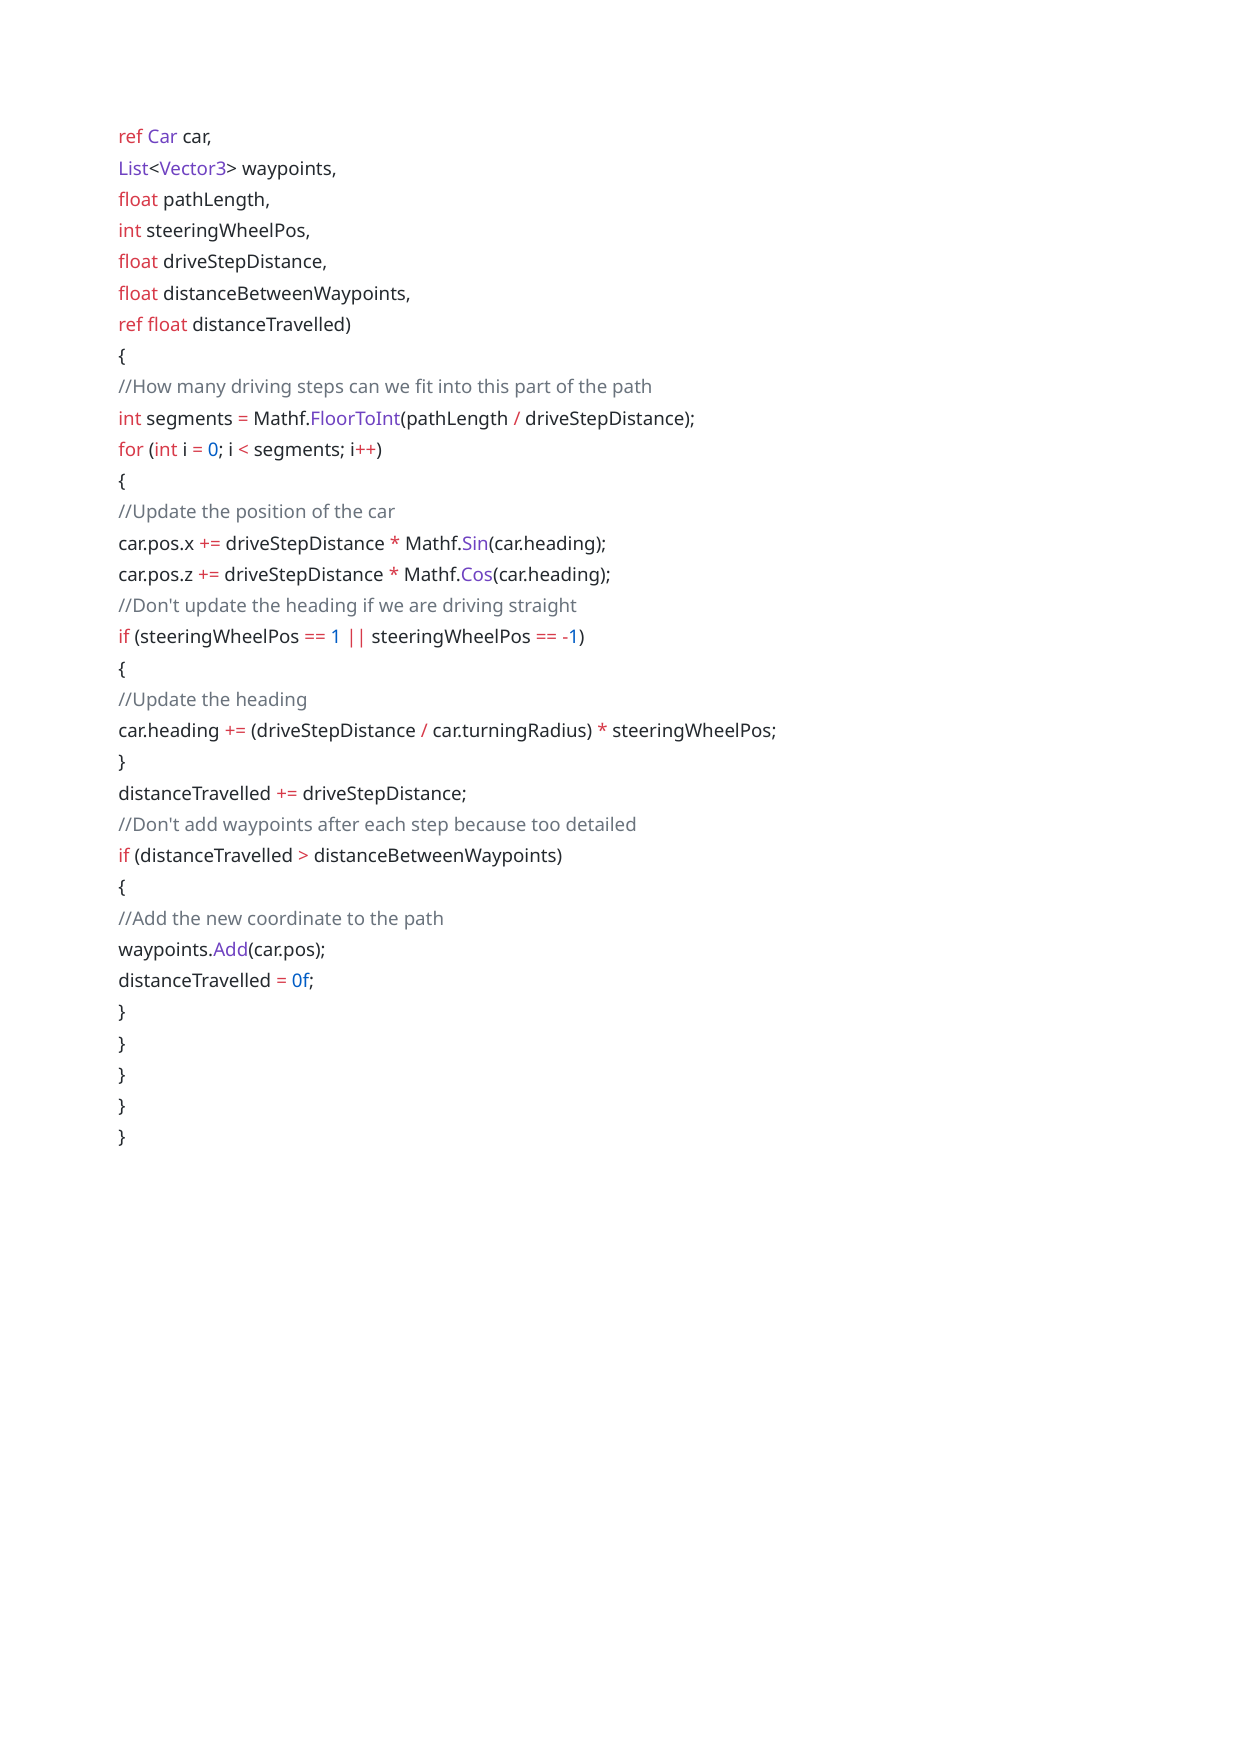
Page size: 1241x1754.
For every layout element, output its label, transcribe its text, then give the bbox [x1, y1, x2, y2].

table_cell ref Car car, List<Vector3> waypoints, float pathLength, int steeringWheelPos, float driveStepDistance, float distanceBetweenWaypoints, ref float distanceTravelled) { //How many driving steps can we fit into this part of the path int segments = Mathf.FloorToInt(pathLength / driveStepDistance); for (int i = 0; i < segments; i++) { //Update the position of the car car.pos.x += driveStepDistance * Mathf.Sin(car.heading); car.pos.z += driveStepDistance * Mathf.Cos(car.heading); //Don't update the heading if we are driving straight if (steeringWheelPos == 1 || steeringWheelPos == -1) { //Update the heading car.heading += (driveStepDistance / car.turningRadius) * steeringWheelPos; } distanceTravelled += driveStepDistance; //Don't add waypoints after each step because too detailed if (distanceTravelled > distanceBetweenWaypoints) { //Add the new coordinate to the path waypoints.Add(car.pos); distanceTravelled = 0f; } } } } } [118, 118, 1122, 1149]
